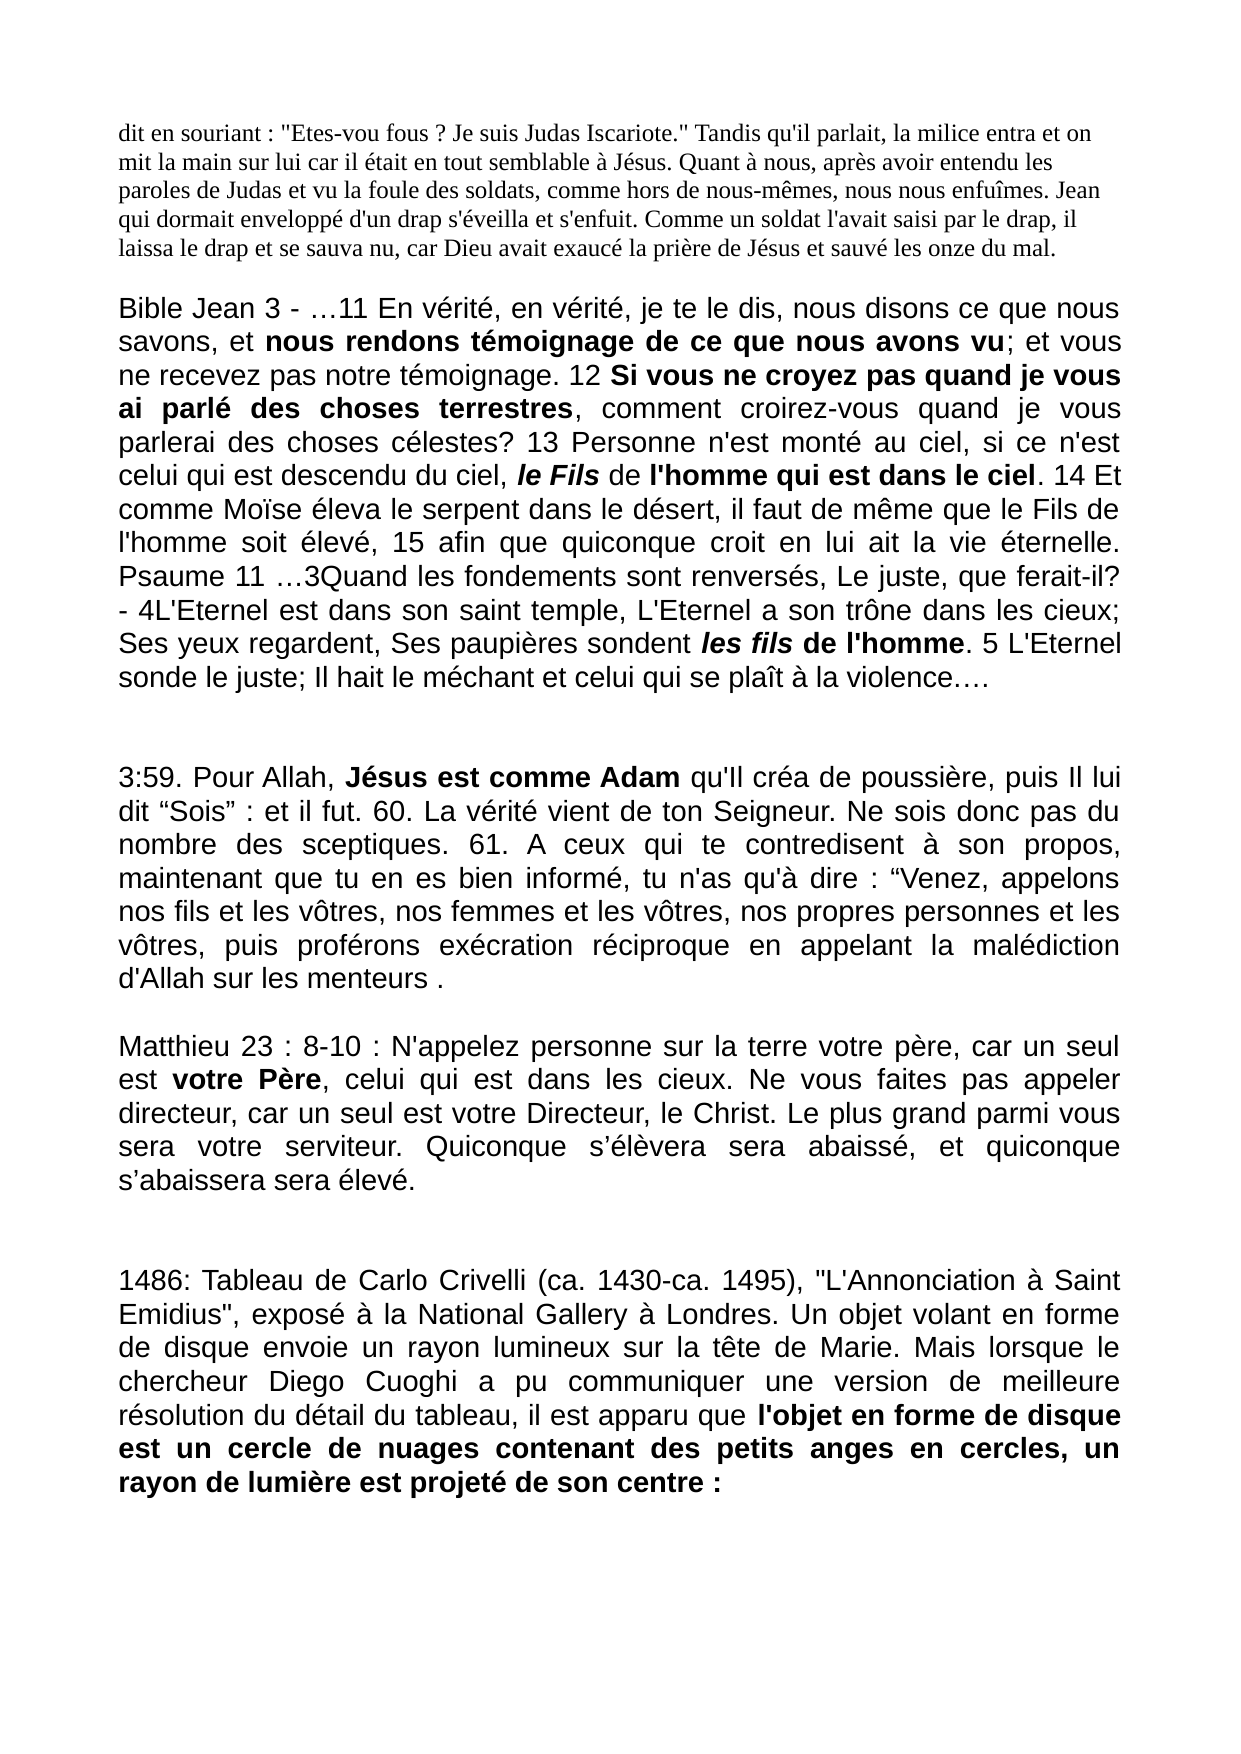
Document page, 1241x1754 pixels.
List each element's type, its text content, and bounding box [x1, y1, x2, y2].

text 1486: Tableau de Carlo Crivelli (ca. 1430-ca. 1495), "L'Annonciation à Saint Emidius", exposé à la National Gallery à Londres. Un objet volant en forme de disque envoie un rayon lumineux sur la tête de Marie. Mais lorsque le chercheur Diego Cuoghi a pu communiquer une version de meilleure résolution du détail du tableau, il est apparu que l'objet en forme de disque est un cercle de nuages contenant des petits anges en cercles, un rayon de lumière est projeté de son centre : [118, 1263, 1122, 1498]
text dit en souriant : "Etes-vou fous ? Je suis Judas Iscariote." Tandis qu'il parlait, la milice entra et on mit la main sur lui car il était en tout semblable à Jésus. Quant à nous, après avoir entendu les paroles de Judas et vu la foule des soldats, comme hors de nous-mêmes, nous nous enfuîmes. Jean qui dormait enveloppé d'un drap s'éveilla et s'enfuit. Comme un soldat l'avait saisi par le drap, il laissa le drap et se sauva nu, car Dieu avait exaucé la prière de Jésus et sauvé les onze du mal. [118, 118, 1122, 262]
text Bible Jean 3 - …11 En vérité, en vérité, je te le dis, nous disons ce que nous savons, et nous rendons témoignage de ce que nous avons vu; et vous ne recevez pas notre témoignage. 12 Si vous ne croyez pas quand je vous ai parlé des choses terrestres, comment croirez-vous quand je vous parlerai des choses célestes? 13 Personne n'est monté au ciel, si ce n'est celui qui est descendu du ciel, le Fils de l'homme qui est dans le ciel. 14 Et comme Moïse éleva le serpent dans le désert, il faut de même que le Fils de l'homme soit élevé, 15 afin que quiconque croit en lui ait la vie éternelle. Psaume 11 …3Quand les fondements sont renversés, Le juste, que ferait-il? - 4L'Eternel est dans son saint temple, L'Eternel a son trône dans les cieux; Ses yeux regardent, Ses paupières sondent les fils de l'homme. 5 L'Eternel sonde le juste; Il hait le méchant et celui qui se plaît à la violence.… [118, 291, 1122, 693]
text 3:59. Pour Allah, Jésus est comme Adam qu'Il créa de poussière, puis Il lui dit “Sois” : et il fut. 60. La vérité vient de ton Seigneur. Ne sois donc pas du nombre des sceptiques. 61. A ceux qui te contredisent à son propos, maintenant que tu en es bien informé, tu n'as qu'à dire : “Venez, appelons nos fils et les vôtres, nos femmes et les vôtres, nos propres personnes et les vôtres, puis proférons exécration réciproque en appelant la malédiction d'Allah sur les menteurs . [118, 760, 1122, 995]
text Matthieu 23 : 8-10 : N'appelez personne sur la terre votre père, car un seul est votre Père, celui qui est dans les cieux. Ne vous faites pas appeler directeur, car un seul est votre Directeur, le Christ. Le plus grand parmi vous sera votre serviteur. Quiconque s’élèvera sera abaissé, et quiconque s’abaissera sera élevé. [118, 1028, 1122, 1196]
